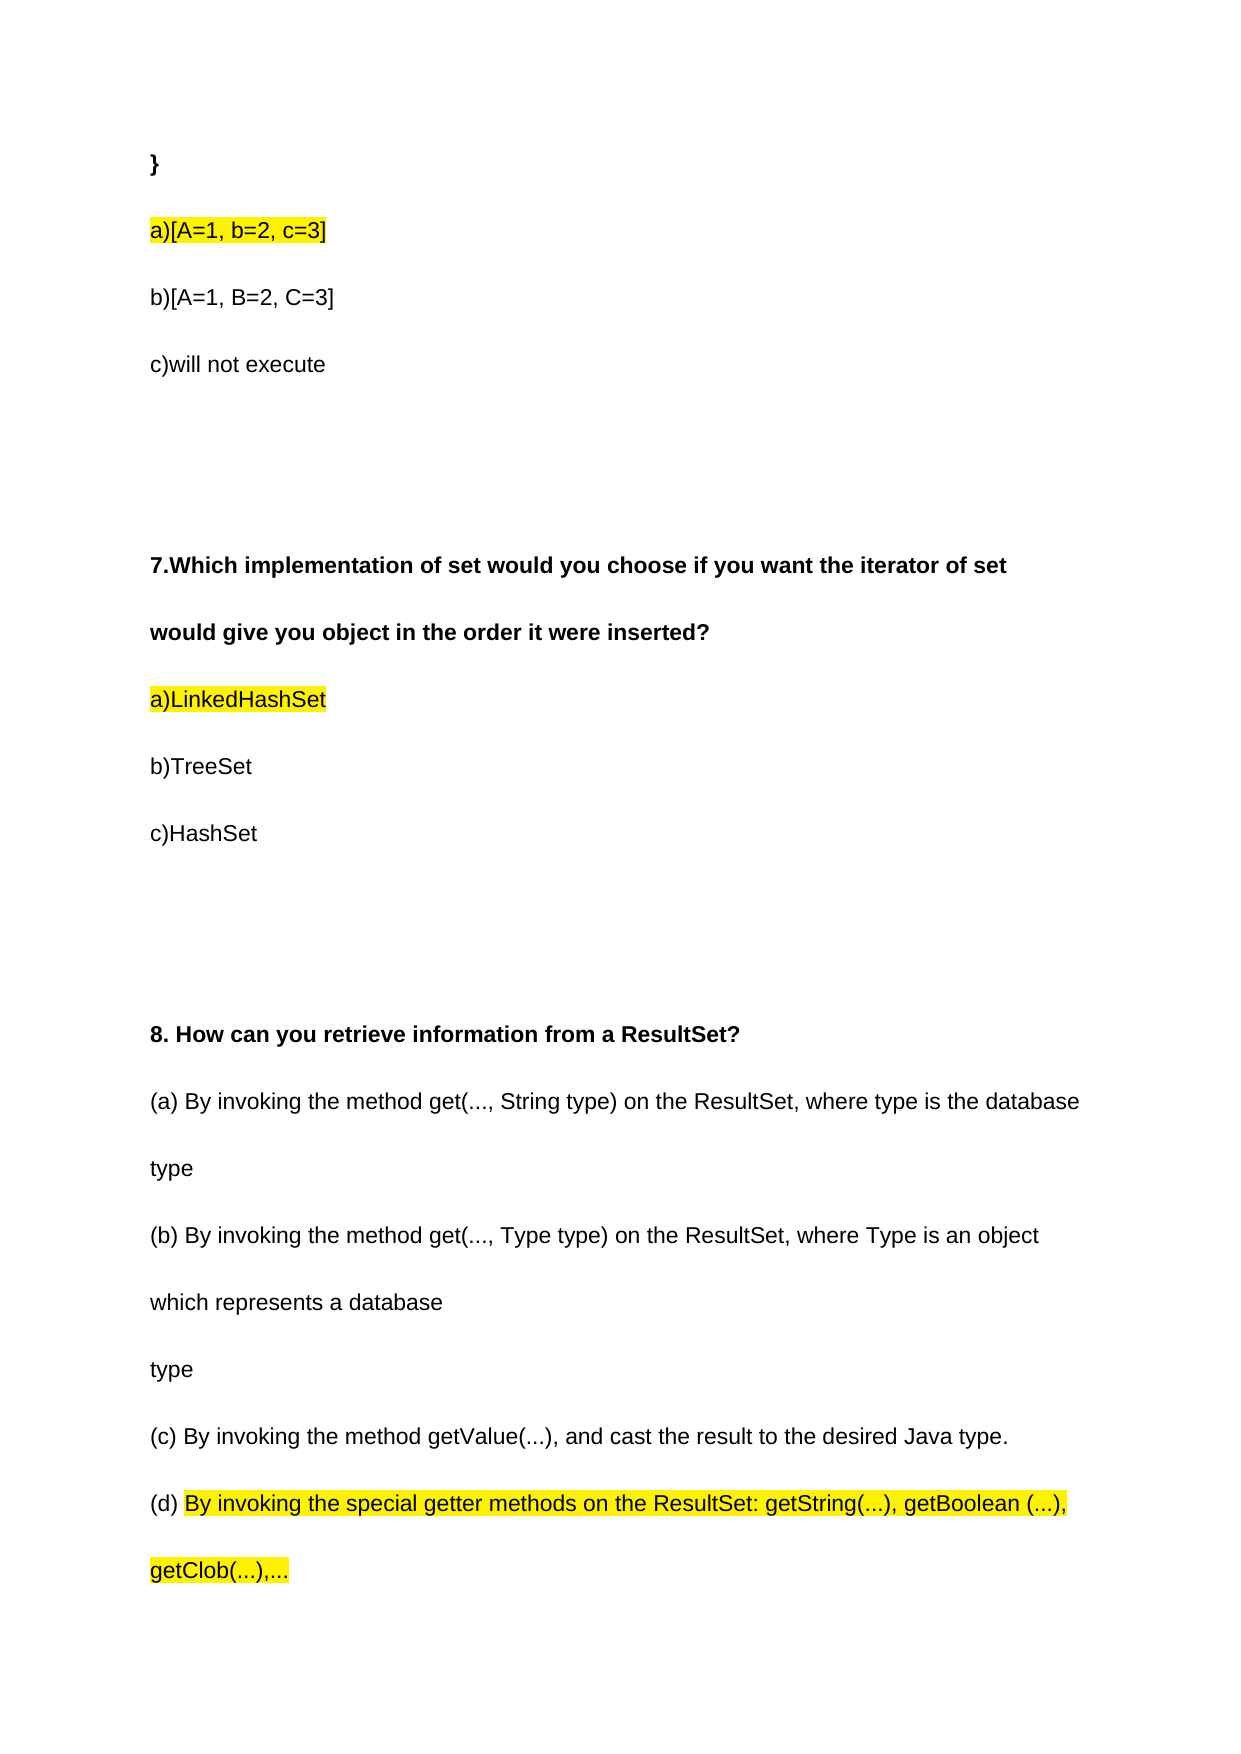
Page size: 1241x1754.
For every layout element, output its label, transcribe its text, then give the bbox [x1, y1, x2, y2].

text getClob(...),... [150, 1557, 1090, 1583]
text } [150, 150, 1090, 176]
text 8. How can you retrieve information from a ResultSet? [150, 1021, 1090, 1047]
text would give you object in the order it were inserted? [150, 619, 1090, 645]
text a)LinkedHashSet [150, 686, 1090, 712]
text (a) By invoking the method get(..., String type) on the ResultSet, where type is the database [150, 1088, 1090, 1114]
text c)will not execute [150, 351, 1090, 377]
text type [150, 1155, 1090, 1181]
text (d) By invoking the special getter methods on the ResultSet: getString(...), getBoolean (...), [150, 1489, 1090, 1516]
text (c) By invoking the method getValue(...), and cast the result to the desired Java type. [150, 1423, 1090, 1449]
text a)[A=1, b=2, c=3] [150, 217, 1090, 243]
text (b) By invoking the method get(..., Type type) on the ResultSet, where Type is an object [150, 1222, 1090, 1248]
text c)HashSet [150, 820, 1090, 846]
text 7.Which implementation of set would you choose if you want the iterator of set [150, 552, 1090, 578]
text which represents a database [150, 1289, 1090, 1315]
text b)TreeSet [150, 753, 1090, 779]
text b)[A=1, B=2, C=3] [150, 284, 1090, 310]
text type [150, 1356, 1090, 1382]
